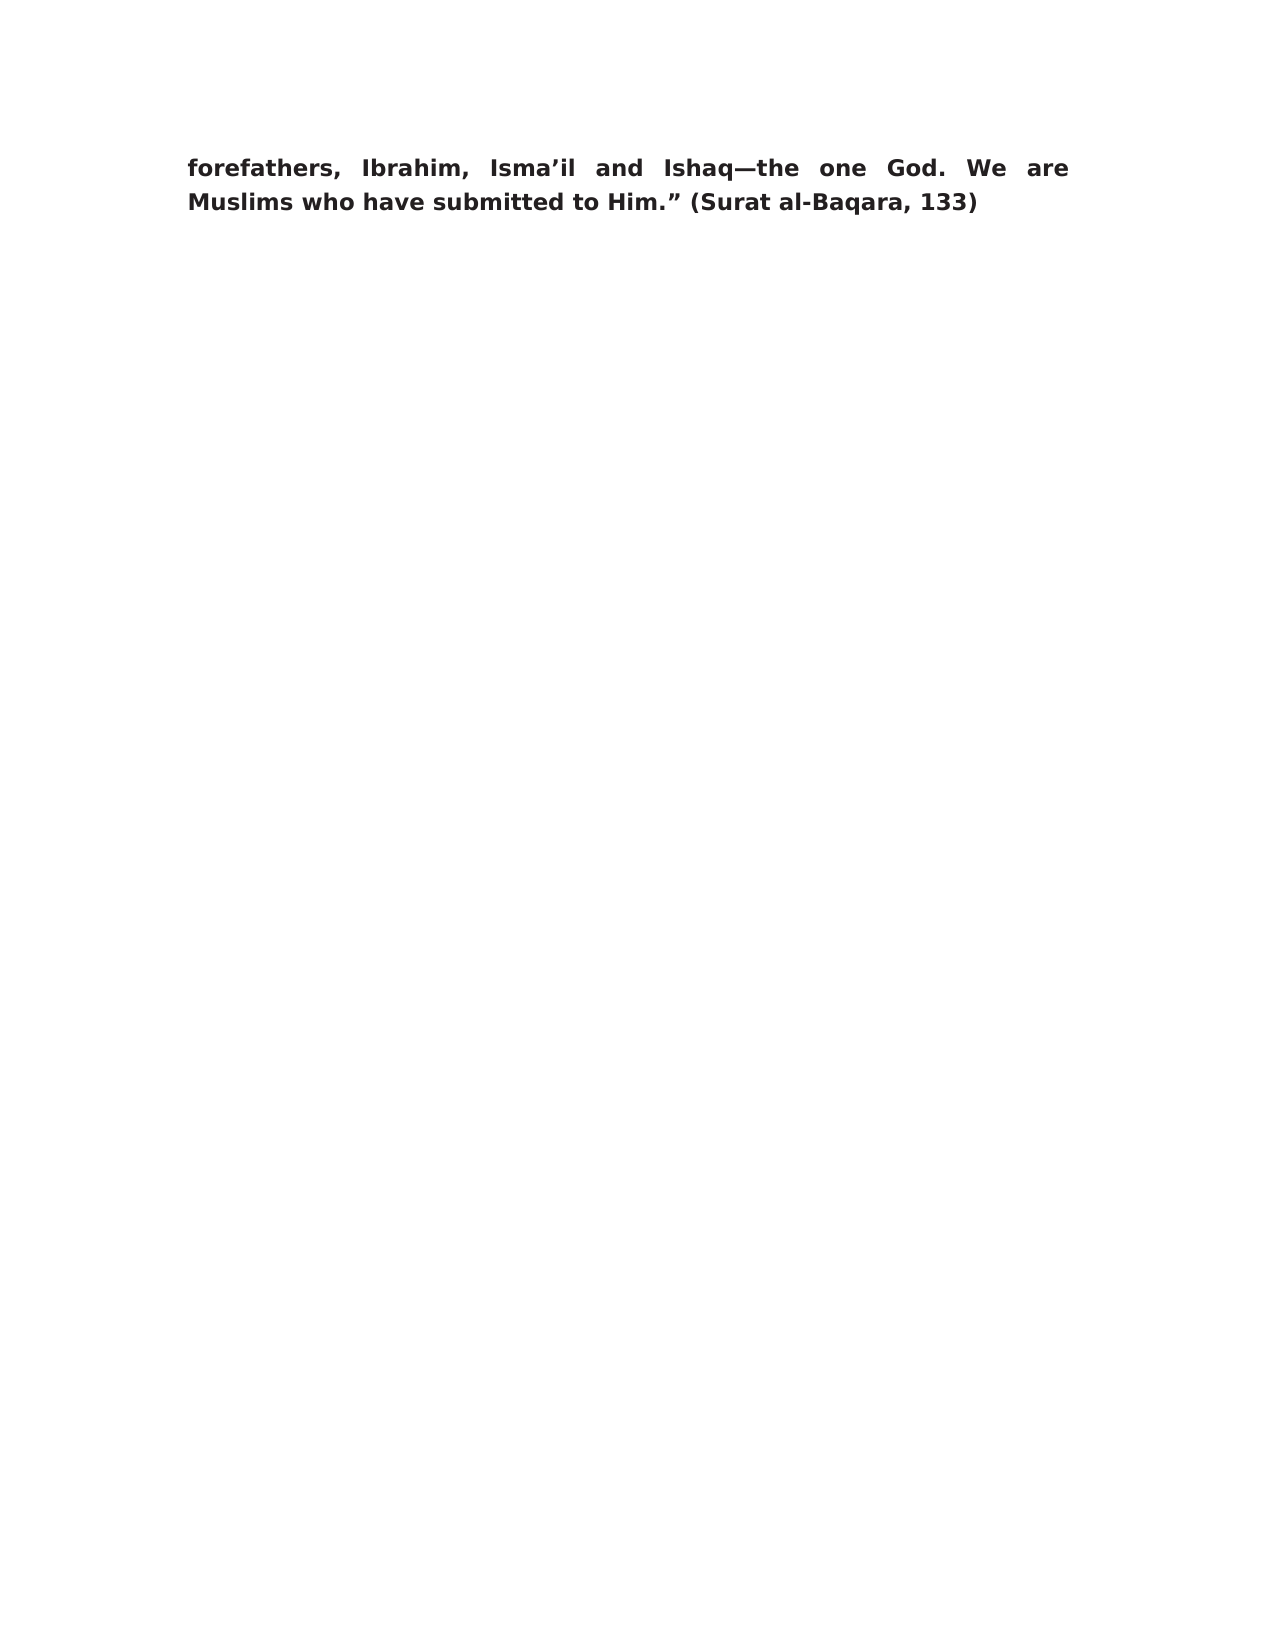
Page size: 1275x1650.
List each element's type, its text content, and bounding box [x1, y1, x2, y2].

text forefathers, Ibrahim, Isma’il and Ishaq—the one God. We are Muslims who have submitted to Him.” (Surat al-Baqara, 133) [187, 150, 1070, 217]
